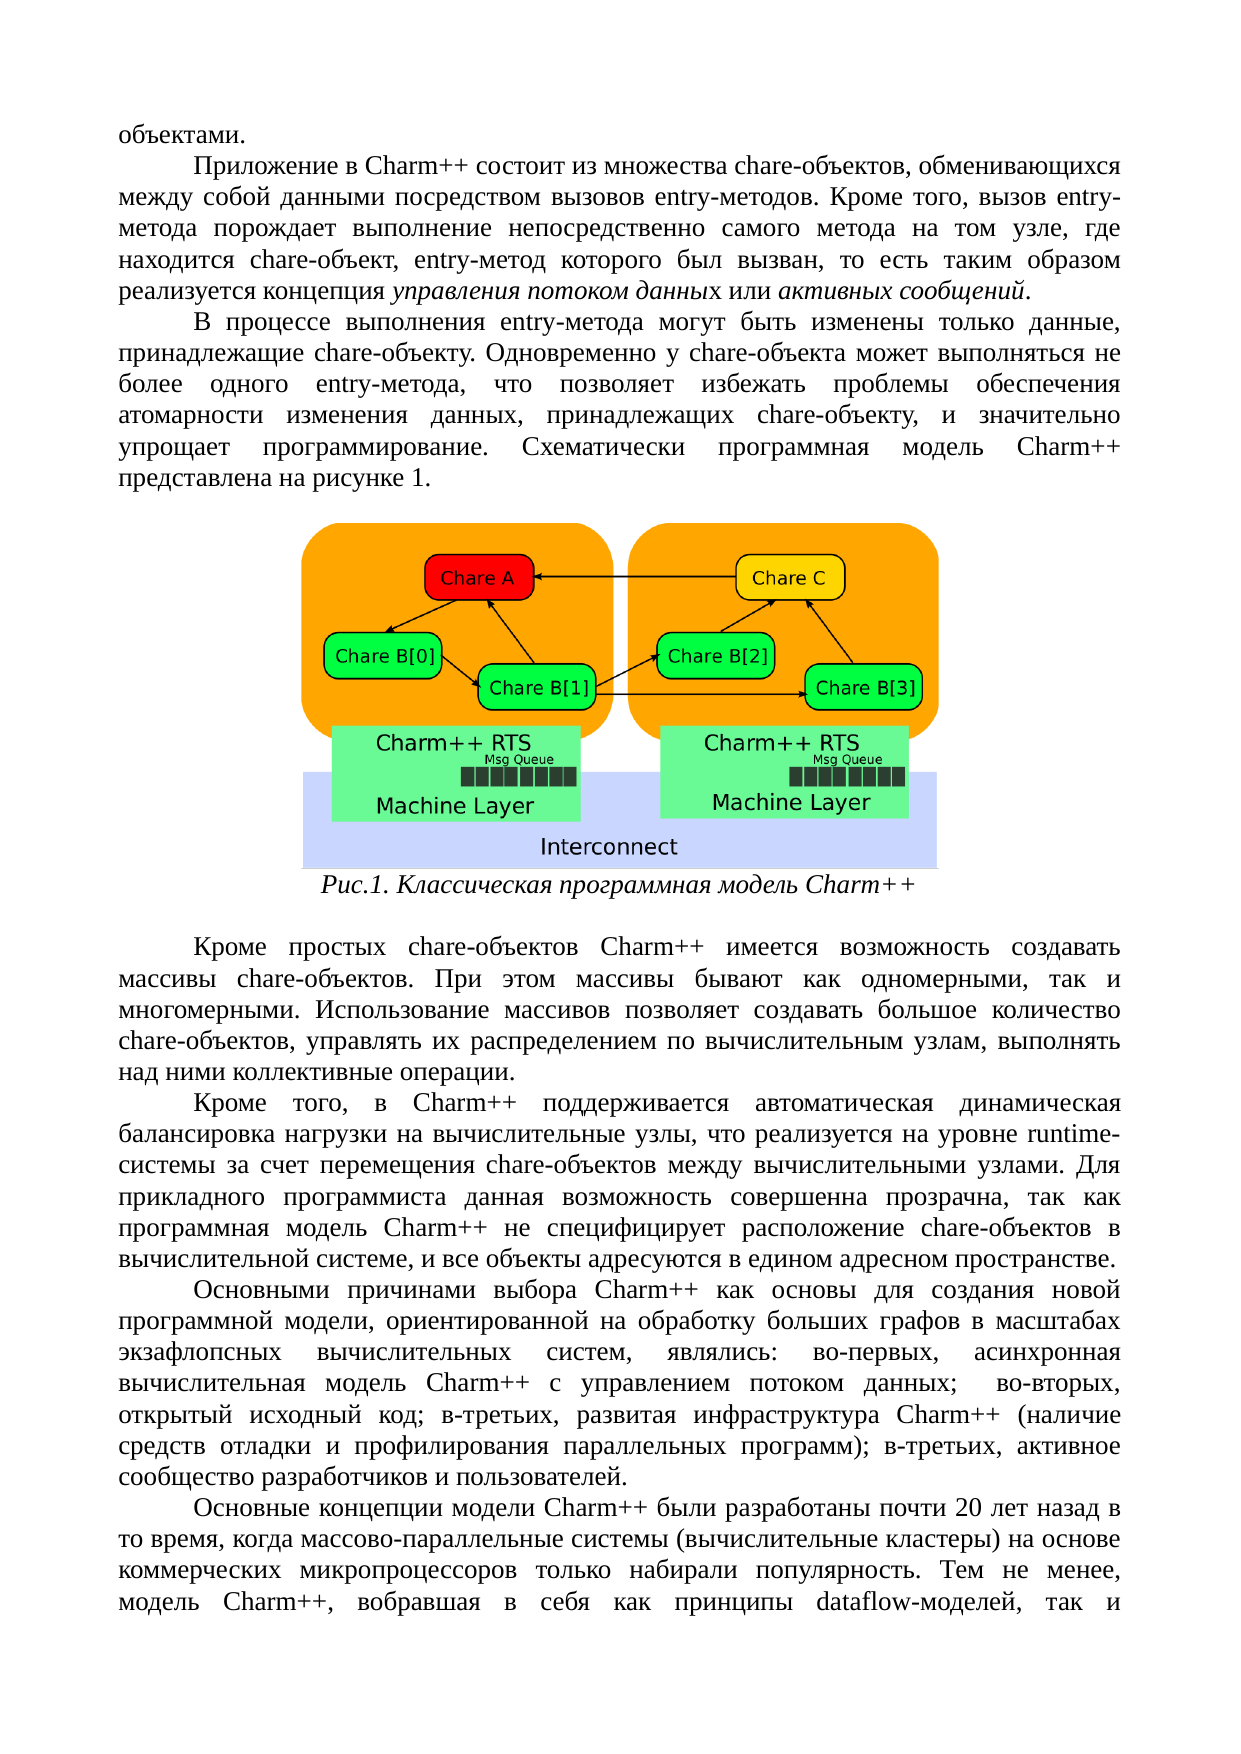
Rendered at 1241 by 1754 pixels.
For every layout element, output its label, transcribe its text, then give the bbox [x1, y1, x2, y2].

text В процессе выполнения entry-метода могут быть изменены только данные, принадлежащие chare-объекту. Одновременно у chare-объекта может выполняться не более одного entry-метода, что позволяет избежать проблемы обеспечения атомарности изменения данных, принадлежащих chare-объекту, и значительно упрощает программирование. Схематически программная модель Charm++ представлена на рисунке 1. [118, 305, 1122, 492]
text Кроме простых chare-объектов Charm++ имеется возможность создавать массивы chare-объектов. При этом массивы бывают как одномерными, так и многомерными. Использование массивов позволяет создавать большое количество chare-объектов, управлять их распределением по вычислительным узлам, выполнять над ними коллективные операции. [118, 931, 1122, 1086]
text объектами. [118, 118, 1122, 149]
text Основные концепции модели Charm++ были разработаны почти 20 лет назад в то время, когда массово-параллельные системы (вычислительные кластеры) на основе коммерческих микропроцессоров только набирали популярность. Тем не менее, модель Charm++, вобравшая в себя как принципы dataflow-моделей, так и [118, 1491, 1122, 1616]
text Кроме того, в Charm++ поддерживается автоматическая динамическая балансировка нагрузки на вычислительные узлы, что реализуется на уровне runtime-системы за счет перемещения chare-объектов между вычислительными узлами. Для прикладного программиста данная возможность совершенна прозрачна, так как программная модель Charm++ не специфицирует расположение chare-объектов в вычислительной системе, и все объекты адресуются в едином адресном пространстве. [118, 1086, 1122, 1273]
text Приложение в Charm++ состоит из множества chare-объектов, обменивающихся между собой данными посредством вызовов entry-методов. Кроме того, вызов entry-метода порождает выполнение непосредственно самого метода на том узле, где находится chare-объект, entry-метод которого был вызван, то есть таким образом реализуется концепция управления потоком данных или активных сообщений. [118, 149, 1122, 305]
text Рис.1. Классическая программная модель Charm++ [118, 868, 1122, 899]
text Основными причинами выбора Charm++ как основы для создания новой программной модели, ориентированной на обработку больших графов в масштабах экзафлопсных вычислительных систем, являлись: во-первых, асинхронная вычислительная модель Charm++ с управлением потоком данных; во-вторых, открытый исходный код; в-третьих, развитая инфраструктура Charm++ (наличие средств отладки и профилирования параллельных программ); в-третьих, активное сообщество разработчиков и пользователей. [118, 1273, 1122, 1491]
picture [301, 523, 939, 869]
